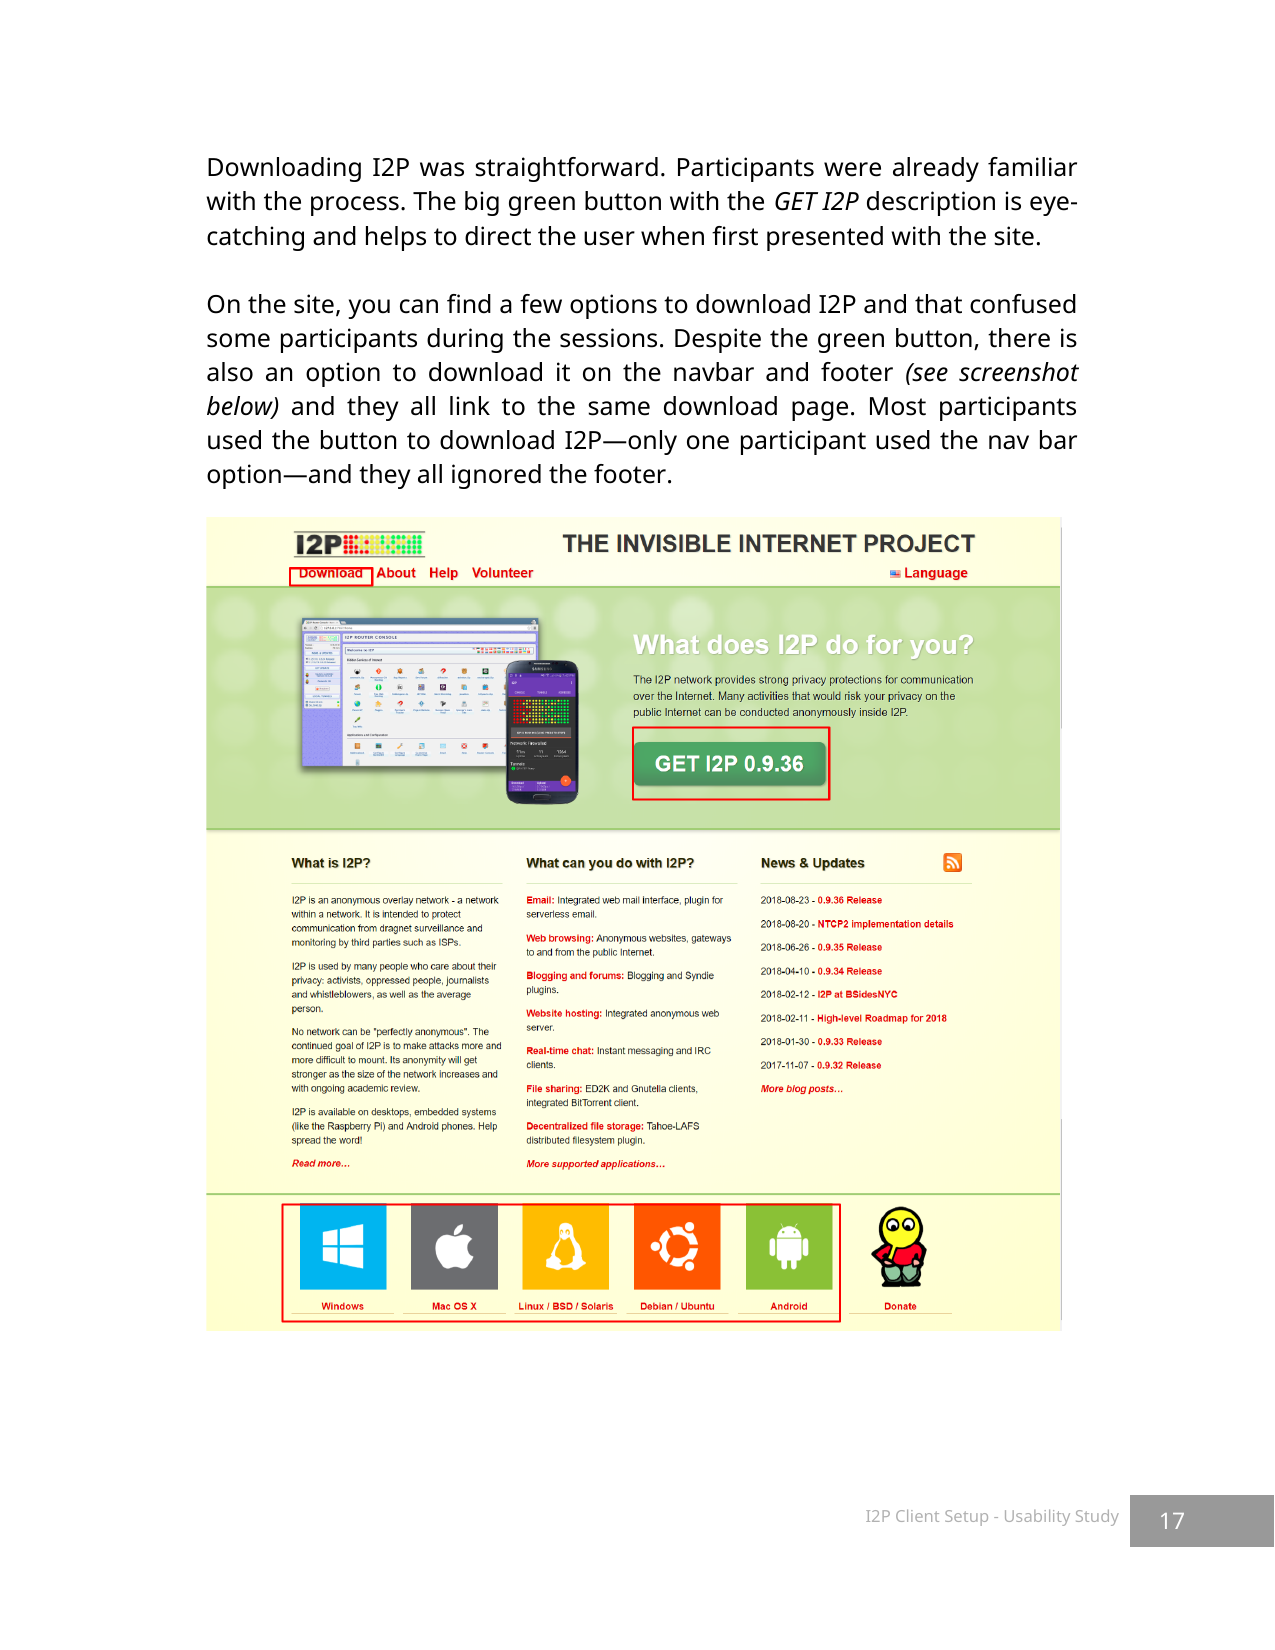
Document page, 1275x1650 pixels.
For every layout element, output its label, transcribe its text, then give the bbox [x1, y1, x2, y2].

text Downloading I2P was straightforward. Participants were already familiar with the process. The big green button with the GET I2P description is eye-catching and helps to direct the user when first presented with the site. [206, 150, 1078, 252]
picture [206, 517, 1062, 1331]
text On the site, you can find a few options to download I2P and that confused some participants during the sessions. Despite the green button, there is also an option to download it on the navbar and footer (see screenshot below) and they all link to the same download page. Most participants used the button to download I2P—only one participant used the nav bar option—and they all ignored the footer. [206, 286, 1078, 491]
